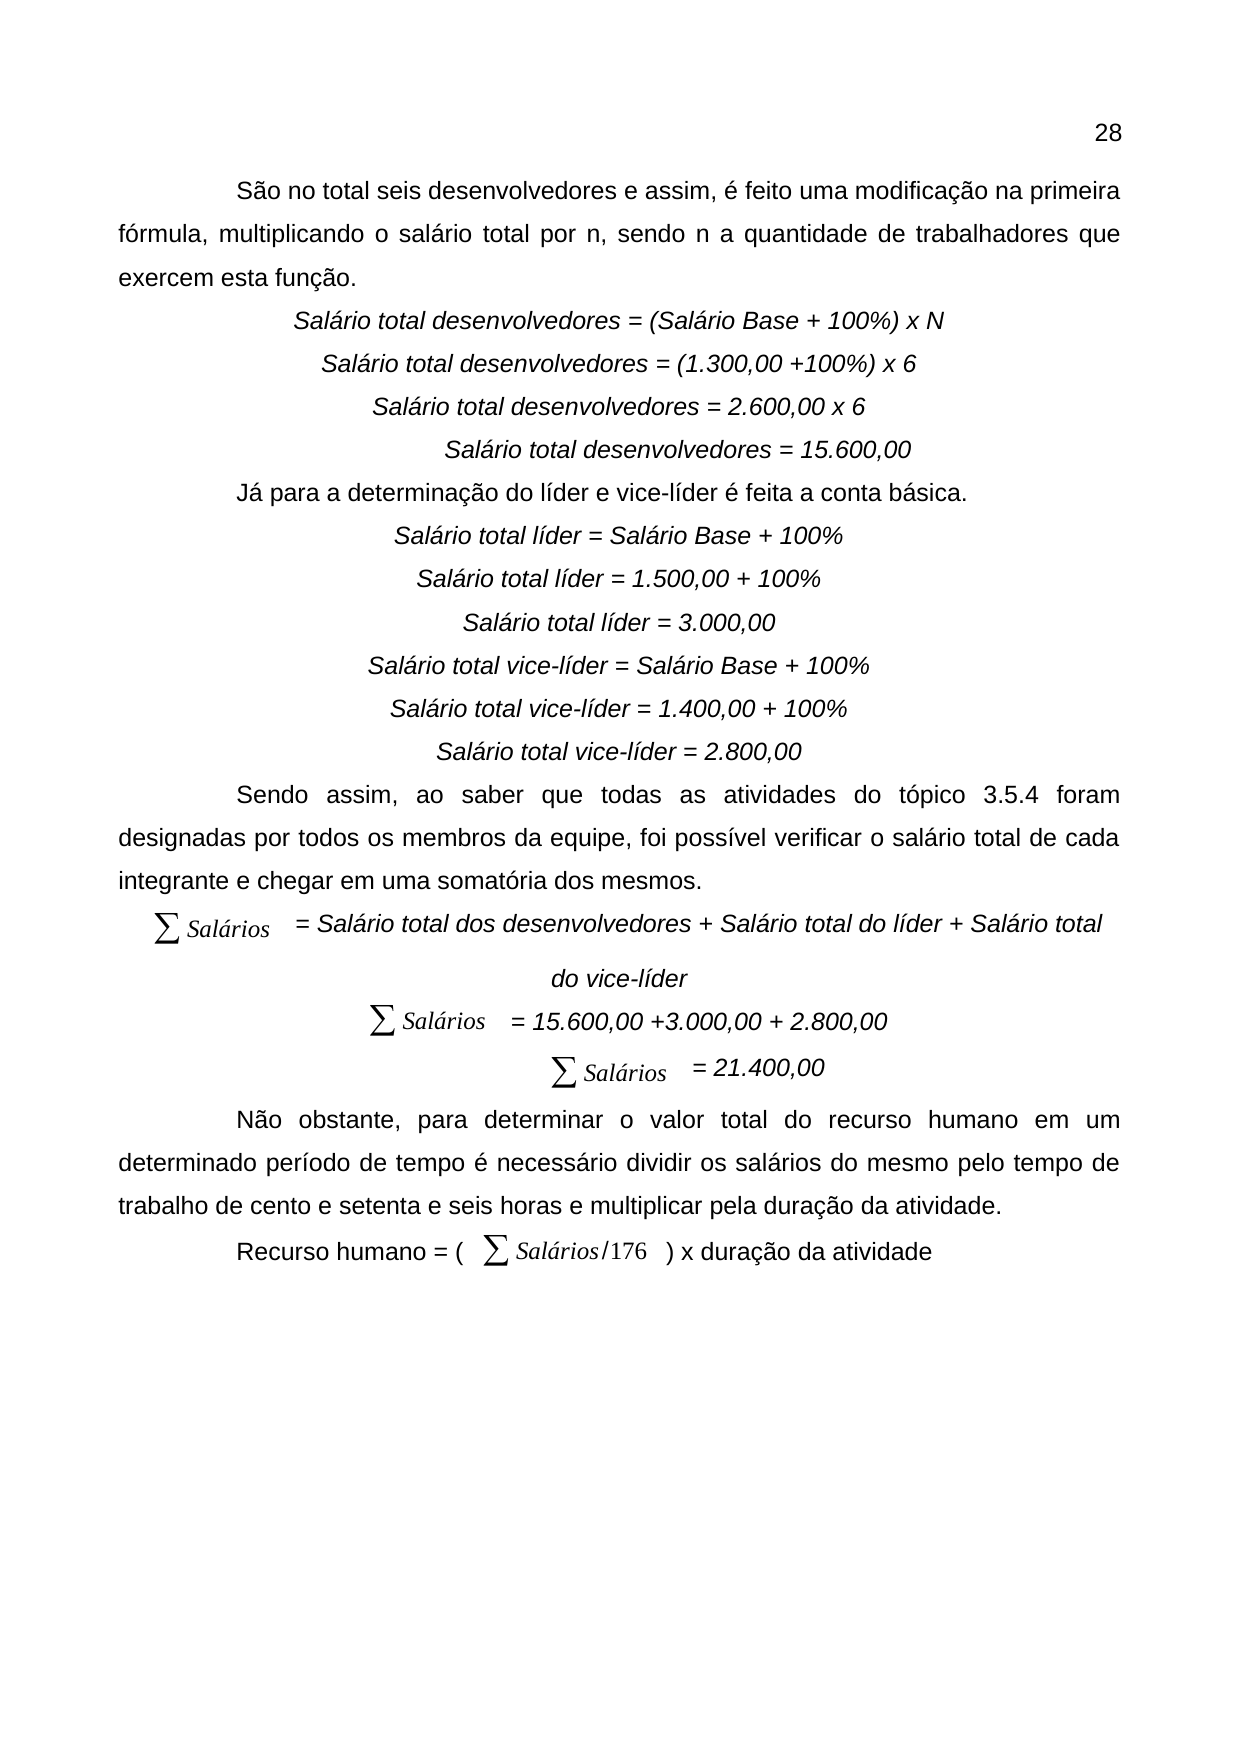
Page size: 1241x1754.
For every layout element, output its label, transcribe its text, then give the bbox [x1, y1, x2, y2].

text Sendo assim, ao saber que todas as atividades do tópico 3.5.4 foram designadas por todos os membros da equipe, foi possível verificar o salário total de cada integrante e chegar em uma somatória dos mesmos. [118, 780, 1122, 895]
text Salário total vice-líder = Salário Base + 100% [118, 651, 1122, 679]
text Salário total líder = 3.000,00 [118, 608, 1122, 636]
text Recurso humano = () x duração da atividade [118, 1234, 1122, 1268]
text São no total seis desenvolvedores e assim, é feito uma modificação na primeira fórmula, multiplicando o salário total por n, sendo n a quantidade de trabalhadores que exercem esta função. [118, 176, 1122, 291]
text Salário total desenvolvedores = (1.300,00 +100%) x 6 [118, 349, 1122, 378]
text Salário total desenvolvedores = (Salário Base + 100%) x N [118, 306, 1122, 334]
text Já para a determinação do líder e vice-líder é feita a conta básica. [118, 478, 1122, 507]
text Salário total desenvolvedores = 15.600,00 [118, 435, 1122, 464]
text Não obstante, para determinar o valor total do recurso humano em um determinado período de tempo é necessário dividir os salários do mesmo pelo tempo de trabalho de cento e setenta e seis horas e multiplicar pela duração da atividade. [118, 1105, 1122, 1220]
text Salário total líder = 1.500,00 + 100% [118, 564, 1122, 593]
text Salário total desenvolvedores = 2.600,00 x 6 [118, 392, 1122, 421]
text = 21.400,00 [118, 1053, 1122, 1090]
text Salário total líder = Salário Base + 100% [118, 521, 1122, 550]
text = 15.600,00 +3.000,00 + 2.800,00 [118, 1004, 1122, 1038]
text Salário total vice-líder = 2.800,00 [118, 737, 1122, 766]
text Salário total vice-líder = 1.400,00 + 100% [118, 694, 1122, 723]
text = Salário total dos desenvolvedores + Salário total do líder + Salário total do vice-líder [118, 909, 1122, 990]
